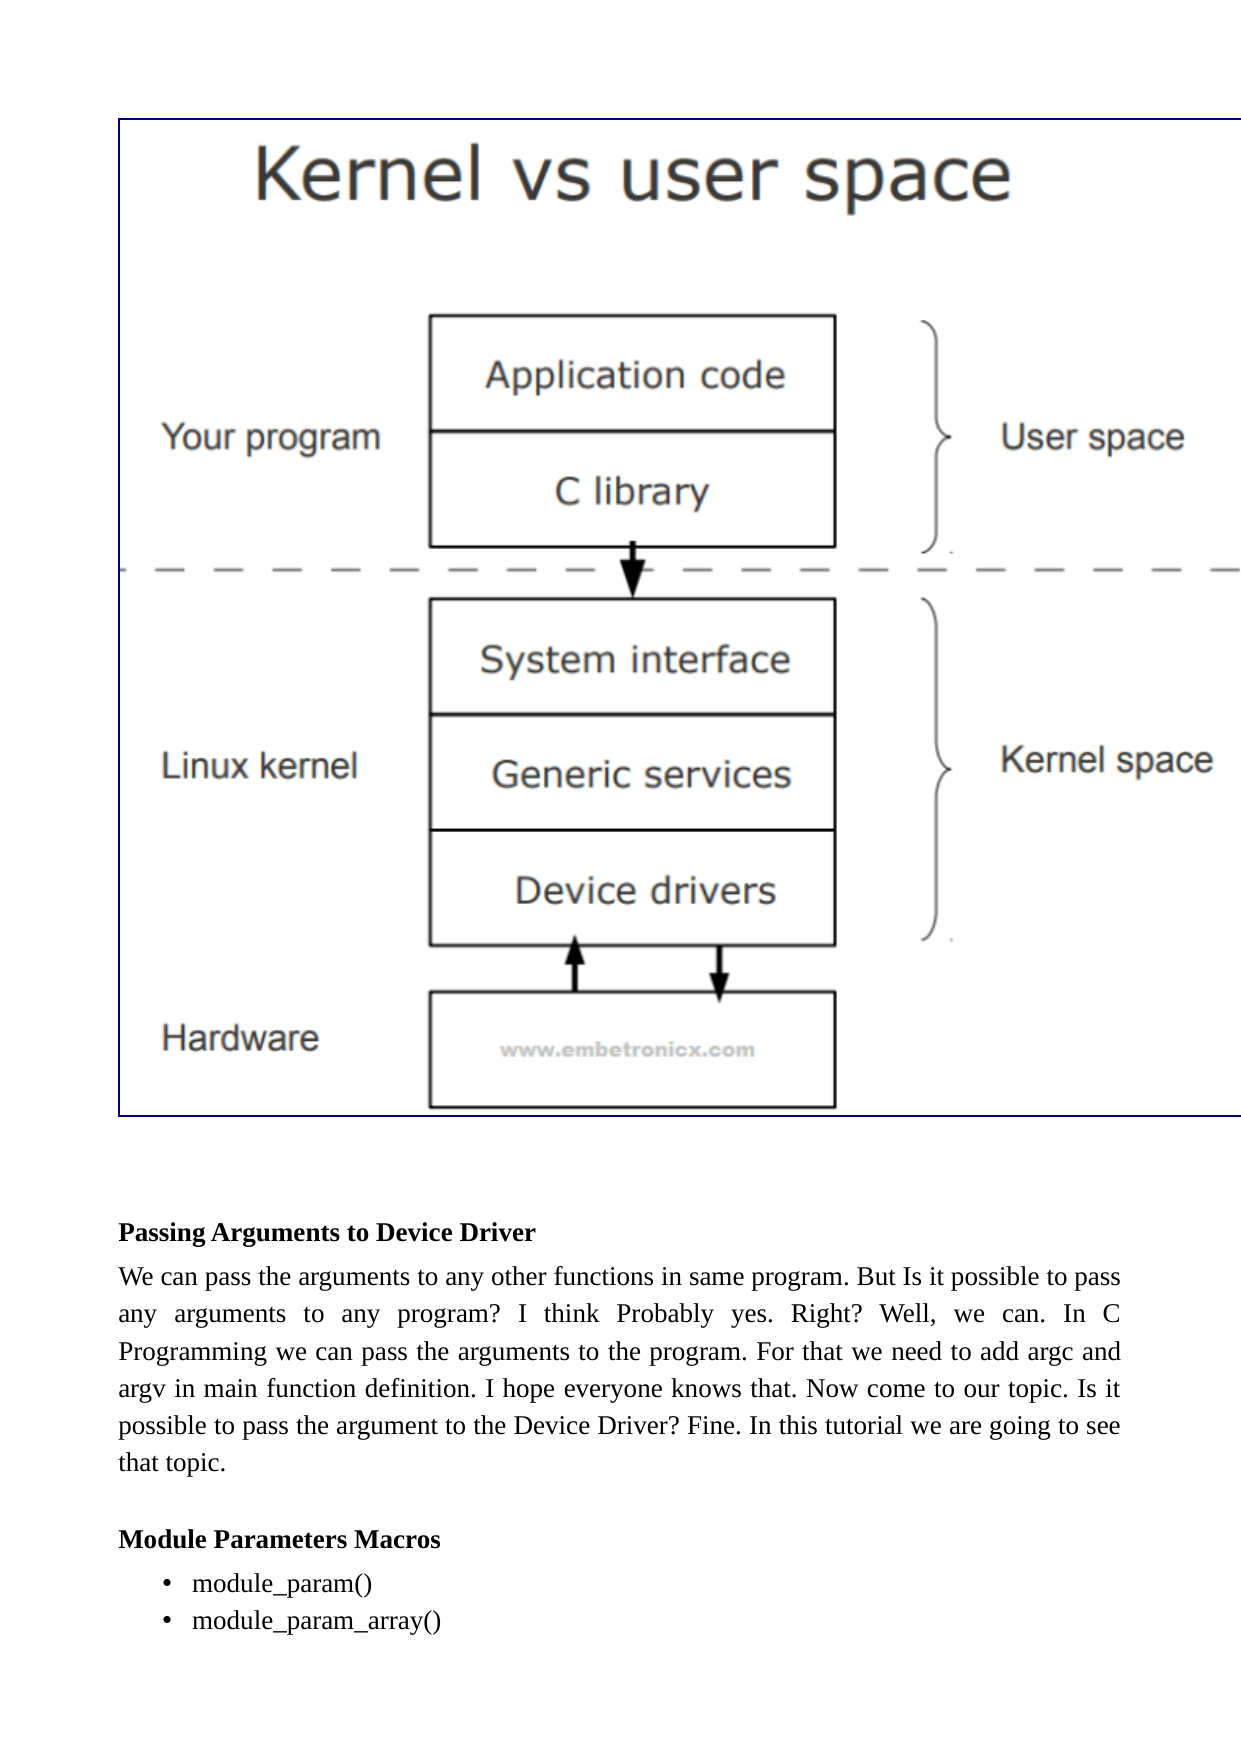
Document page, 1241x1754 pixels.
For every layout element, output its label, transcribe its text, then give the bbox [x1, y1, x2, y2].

list module_param() [162, 1567, 1122, 1598]
list module_param_array() [162, 1604, 1122, 1636]
subtitle Passing Arguments to Device Driver [118, 1216, 1122, 1247]
text We can pass the arguments to any other functions in same program. But Is it possible to pass any arguments to any program? I think Probably yes. Right? Well, we can. In C Programming we can pass the arguments to the program. For that we need to add argc and argv in main function definition. I hope everyone knows that. Now come to our topic. Is it possible to pass the argument to the Device Driver? Fine. In this tutorial we are going to see that topic. [118, 1260, 1122, 1478]
subtitle Module Parameters Macros [118, 1523, 1122, 1554]
picture [120, 120, 1241, 1115]
